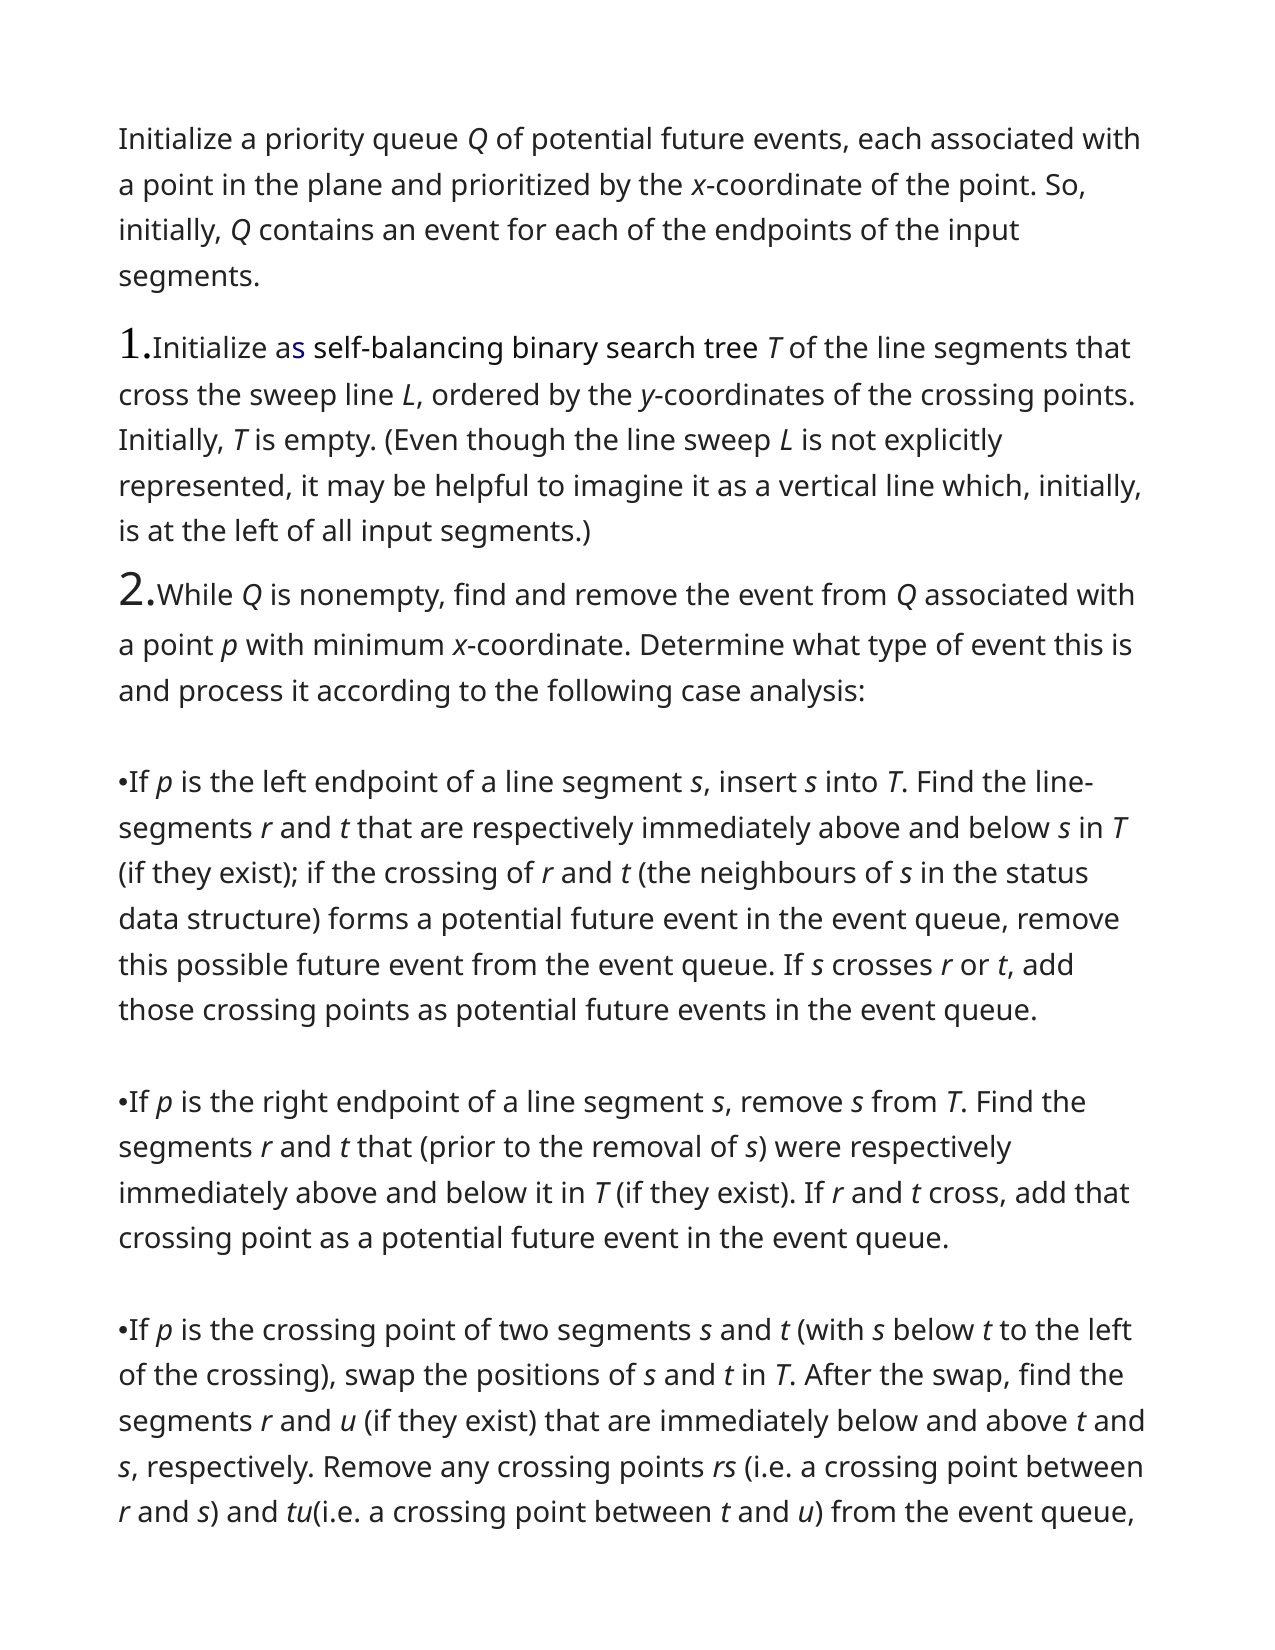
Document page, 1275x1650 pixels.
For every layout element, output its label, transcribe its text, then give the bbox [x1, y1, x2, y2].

list If p is the right endpoint of a line segment s, remove s from T. Find the segments r and t that (prior to the removal of s) were respectively immediately above and below it in T (if they exist). If r and t cross, add that crossing point as a potential future event in the event queue. [118, 1081, 1157, 1257]
list Initialize as self-balancing binary search tree T of the line segments that cross the sweep line L, ordered by the y-coordinates of the crossing points. Initially, T is empty. (Even though the line sweep L is not explicitly represented, it may be helpful to imagine it as a vertical line which, initially, is at the left of all input segments.) [118, 315, 1157, 550]
list While Q is nonempty, find and remove the event from Q associated with a point p with minimum x-coordinate. Determine what type of event this is and process it according to the following case analysis: [118, 556, 1157, 710]
text Initialize a priority queue Q of potential future events, each associated with a point in the plane and prioritized by the x-coordinate of the point. So, initially, Q contains an event for each of the endpoints of the input segments. [118, 118, 1157, 295]
list If p is the left endpoint of a line segment s, insert s into T. Find the line-segments r and t that are respectively immediately above and below s in T (if they exist); if the crossing of r and t (the neighbours of s in the status data structure) forms a potential future event in the event queue, remove this possible future event from the event queue. If s crosses r or t, add those crossing points as potential future events in the event queue. [118, 762, 1157, 1029]
list If p is the crossing point of two segments s and t (with s below t to the left of the crossing), swap the positions of s and t in T. After the swap, find the segments r and u (if they exist) that are immediately below and above t and s, respectively. Remove any crossing points rs (i.e. a crossing point between r and s) and tu(i.e. a crossing point between t and u) from the event queue, [118, 1309, 1157, 1531]
